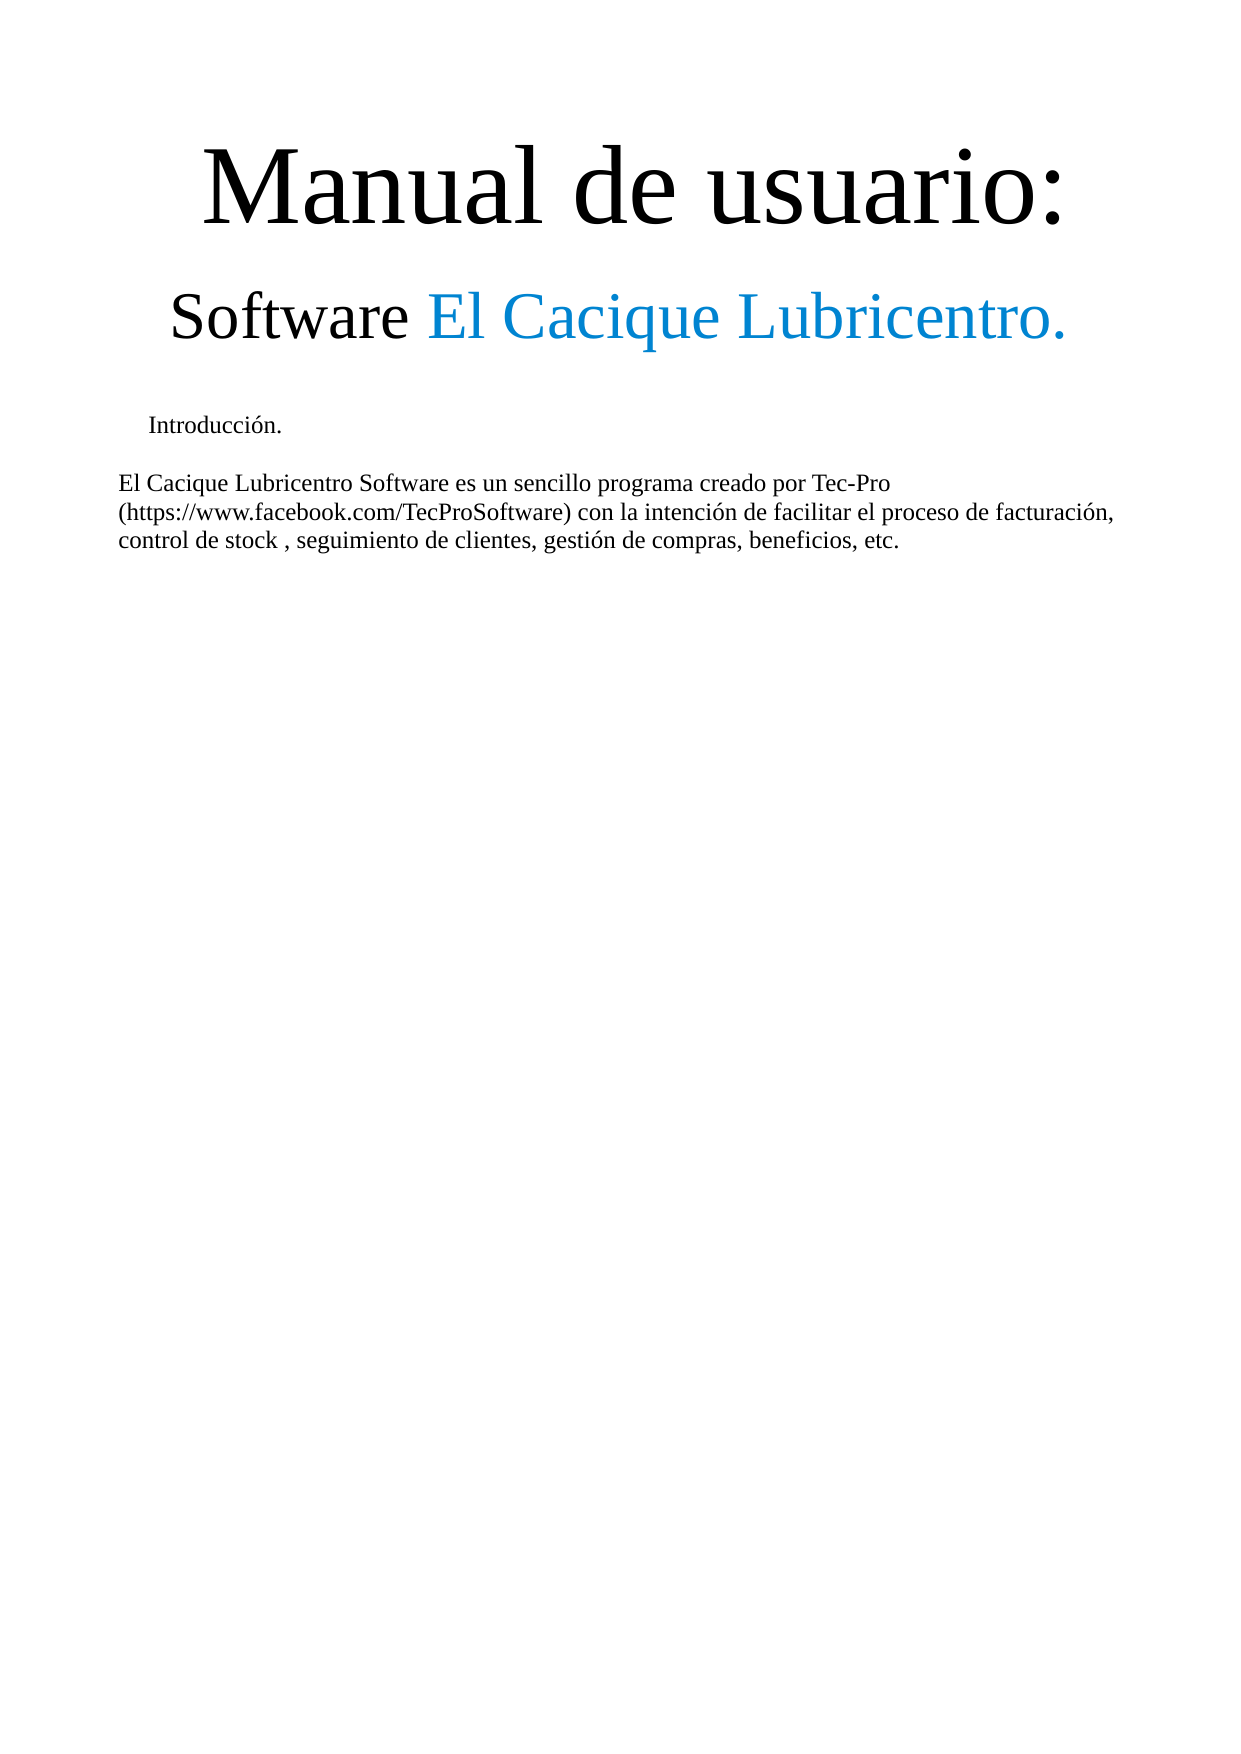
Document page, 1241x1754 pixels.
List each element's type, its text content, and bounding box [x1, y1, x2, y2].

list Manual de usuario: [148, 118, 1122, 247]
text El Cacique Lubricentro Software es un sencillo programa creado por Tec-Pro (https://www.facebook.com/TecProSoftware) con la intención de facilitar el proceso de facturación, control de stock , seguimiento de clientes, gestión de compras, beneficios, etc. [118, 468, 1122, 554]
list Software El Cacique Lubricentro. [148, 276, 1122, 353]
list Introducción. [148, 410, 1122, 439]
